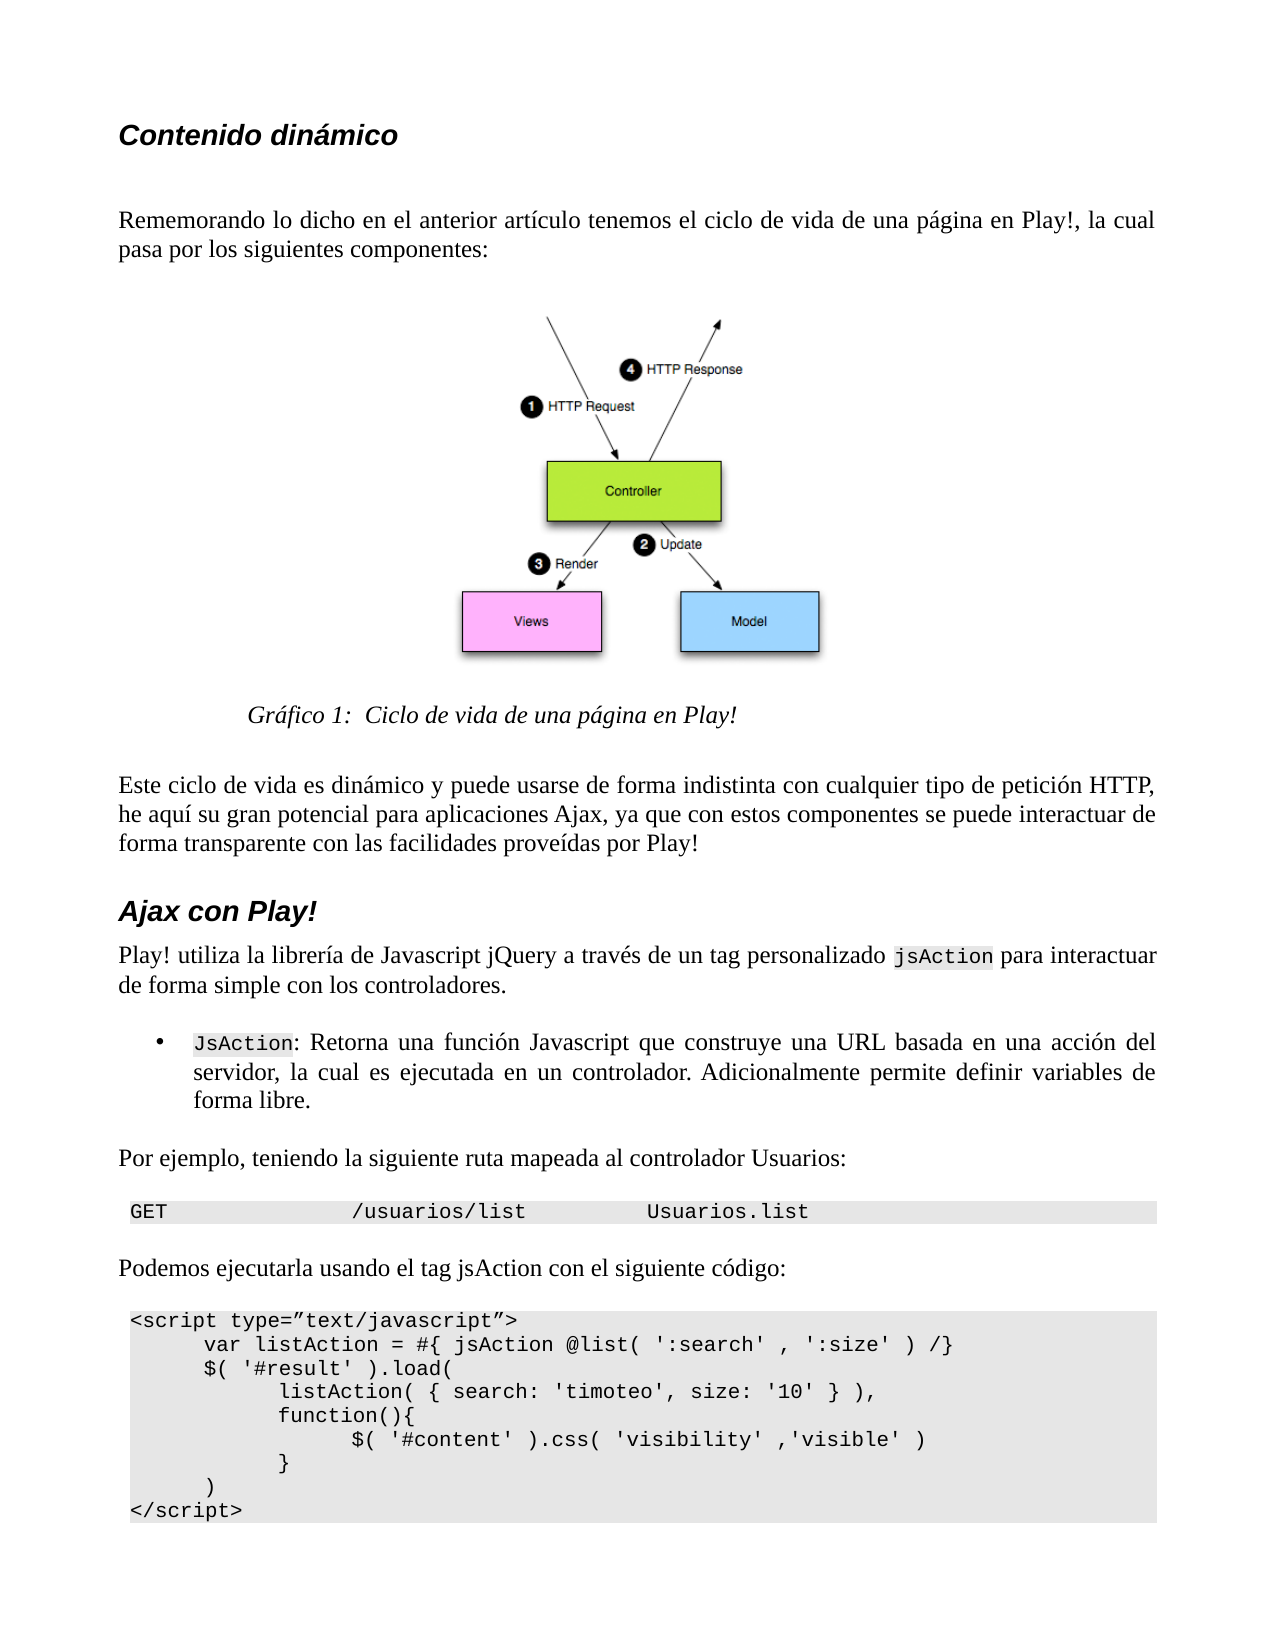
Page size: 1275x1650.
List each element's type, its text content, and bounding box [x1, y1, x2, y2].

text $( '#result' ).load( [130, 1358, 1157, 1381]
text $( '#content' ).css( 'visibility' ,'visible' ) [130, 1429, 1157, 1452]
text Rememorando lo dicho en el anterior artículo tenemos el ciclo de vida de una página en Play!, la cual pasa por los siguientes componentes: [118, 205, 1157, 263]
text listAction( { search: 'timoteo', size: '10' } ), [130, 1381, 1157, 1405]
text Este ciclo de vida es dinámico y puede usarse de forma indistinta con cualquier tipo de petición HTTP, he aquí su gran potencial para aplicaciones Ajax, ya que con estos componentes se puede interactuar de forma transparente con las facilidades proveídas por Play! [118, 770, 1157, 857]
list JsAction: Retorna una función Javascript que construye una URL basada en una acción del servidor, la cual es ejecutada en un controlador. Adicionalmente permite definir variables de forma libre. [156, 1027, 1157, 1114]
text <script type=”text/javascript”> [130, 1311, 1157, 1334]
text Por ejemplo, teniendo la siguiente ruta mapeada al controlador Usuarios: [118, 1143, 1157, 1172]
text GET /usuarios/list Usuarios.list [130, 1201, 1157, 1224]
text </script> [130, 1500, 1157, 1523]
text ) [130, 1476, 1157, 1500]
text var listAction = #{ jsAction @list( ':search' , ':size' ) /} [130, 1334, 1157, 1358]
subtitle Contenido dinámico [118, 118, 1157, 152]
subtitle Ajax con Play! [118, 894, 1157, 928]
text Gráfico 1: Ciclo de vida de una página en Play! [247, 299, 1028, 729]
text } [130, 1452, 1157, 1476]
text Podemos ejecutarla usando el tag jsAction con el siguiente código: [118, 1253, 1157, 1282]
picture [262, 286, 1014, 701]
text function(){ [130, 1405, 1157, 1429]
text Play! utiliza la librería de Javascript jQuery a través de un tag personalizado jsAction para interactuar de forma simple con los controladores. [118, 940, 1157, 998]
